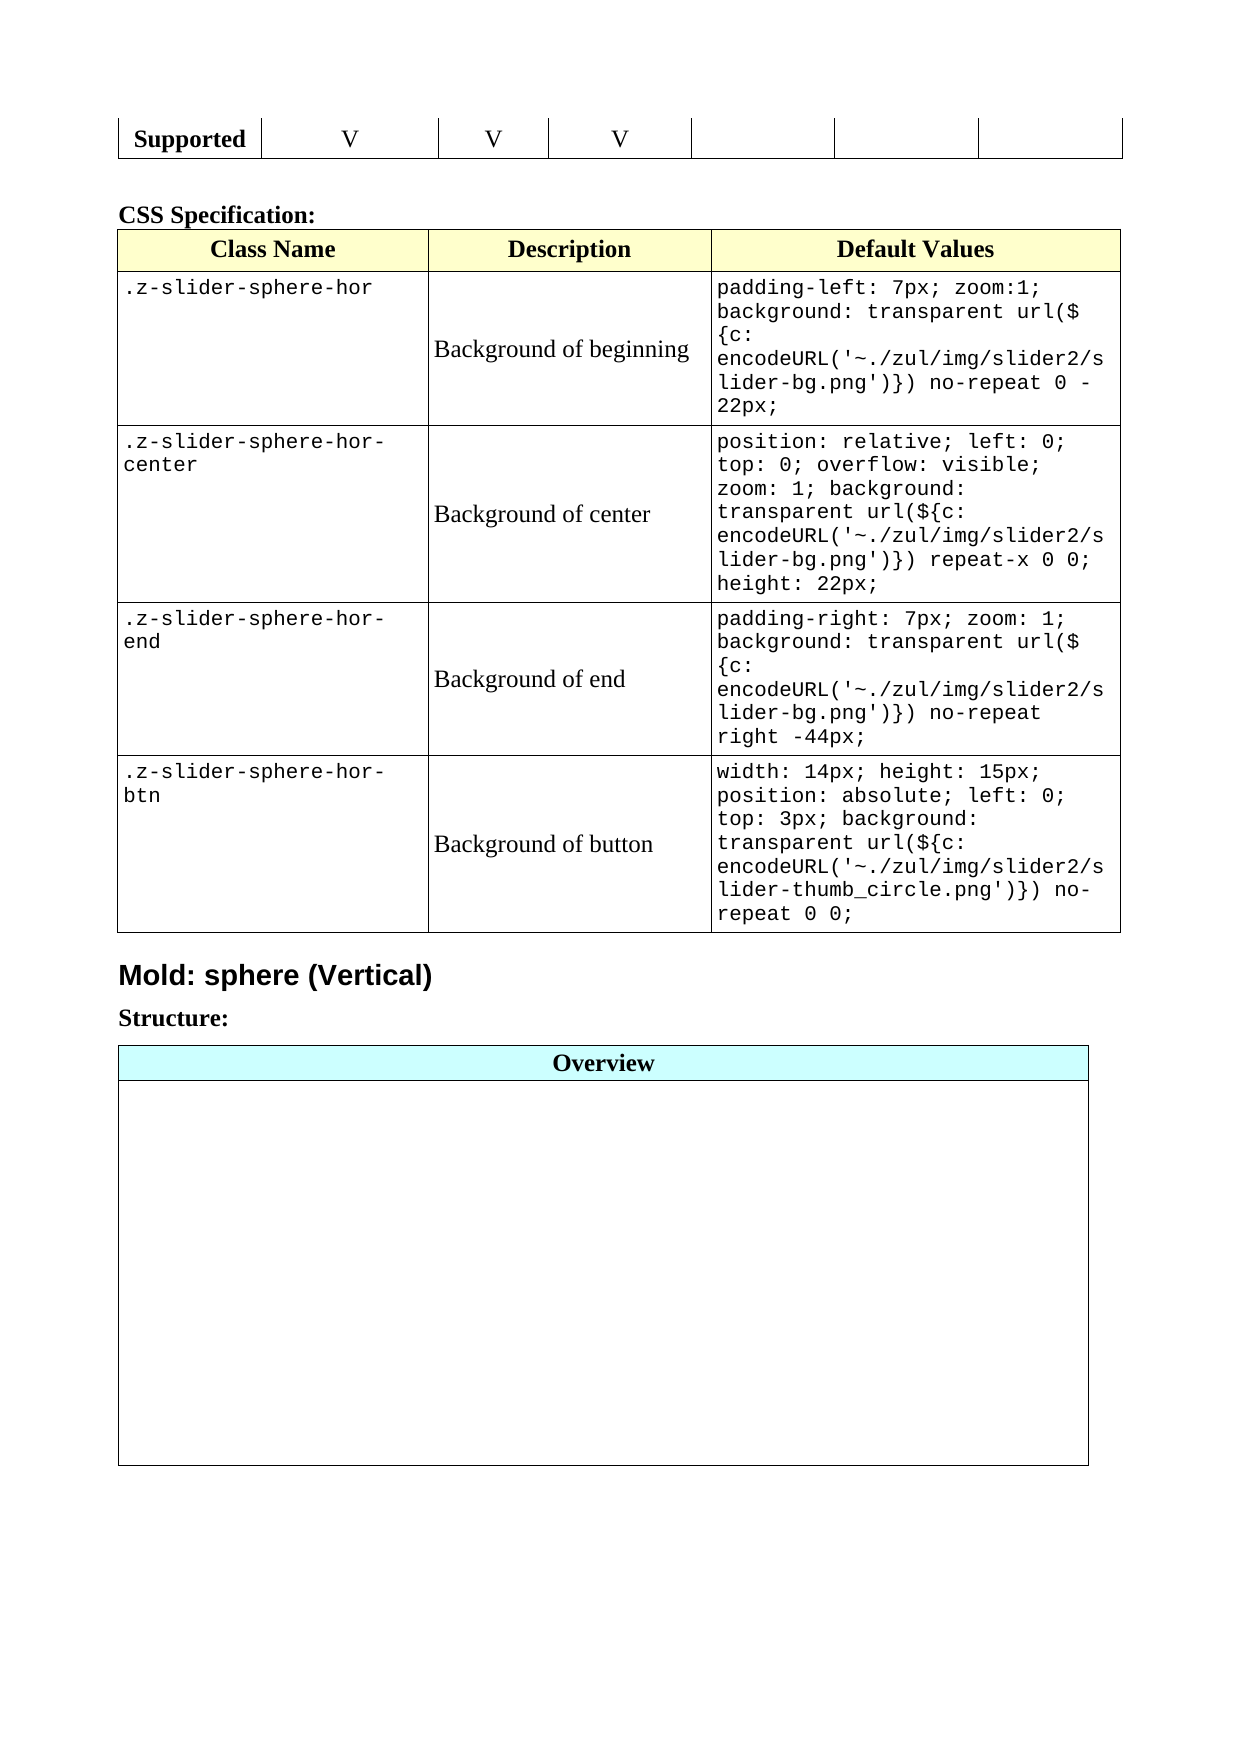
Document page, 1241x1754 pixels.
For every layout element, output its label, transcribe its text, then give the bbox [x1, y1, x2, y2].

table_header Overview [119, 1046, 1088, 1080]
table_cell .z-slider-sphere-hor-btn [118, 756, 428, 932]
table_cell .z-slider-sphere-hor-center [118, 426, 428, 602]
table_cell [692, 118, 834, 158]
table_cell [119, 1081, 1088, 1465]
table_cell V [262, 118, 438, 158]
text CSS Specification: [118, 200, 1122, 228]
table_cell Supported [119, 118, 261, 158]
table_cell .z-slider-sphere-hor [118, 272, 428, 425]
table_cell width: 14px; height: 15px; position: absolute; left: 0; top: 3px; background: transparent url(${c: encodeURL('~./zul/img/slider2/slider-thumb_circle.png')}) no-repeat 0 0; [712, 756, 1120, 932]
table_cell .z-slider-sphere-hor-end [118, 603, 428, 755]
table_cell V [439, 118, 548, 158]
table_header Default Values [712, 230, 1120, 271]
table_cell padding-left: 7px; zoom:1; background: transparent url(${c: encodeURL('~./zul/img/slider2/slider-bg.png')}) no-repeat 0 -22px; [712, 272, 1120, 425]
table_cell [979, 118, 1122, 158]
table_cell Background of center [429, 426, 711, 602]
table_header Class Name [118, 230, 428, 271]
table_cell padding-right: 7px; zoom: 1; background: transparent url(${c: encodeURL('~./zul/img/slider2/slider-bg.png')}) no-repeat right -44px; [712, 603, 1120, 755]
table_header Description [429, 230, 711, 271]
table_cell [835, 118, 978, 158]
table_cell position: relative; left: 0; top: 0; overflow: visible; zoom: 1; background: transparent url(${c: encodeURL('~./zul/img/slider2/slider-bg.png')}) repeat-x 0 0; height: 22px; [712, 426, 1120, 602]
subtitle Mold: sphere (Vertical) [118, 957, 1122, 991]
text Structure: [118, 1003, 1122, 1032]
table_cell V [549, 118, 691, 158]
table_cell Background of button [429, 756, 711, 932]
table_cell Background of end [429, 603, 711, 755]
table_cell Background of beginning [429, 272, 711, 425]
